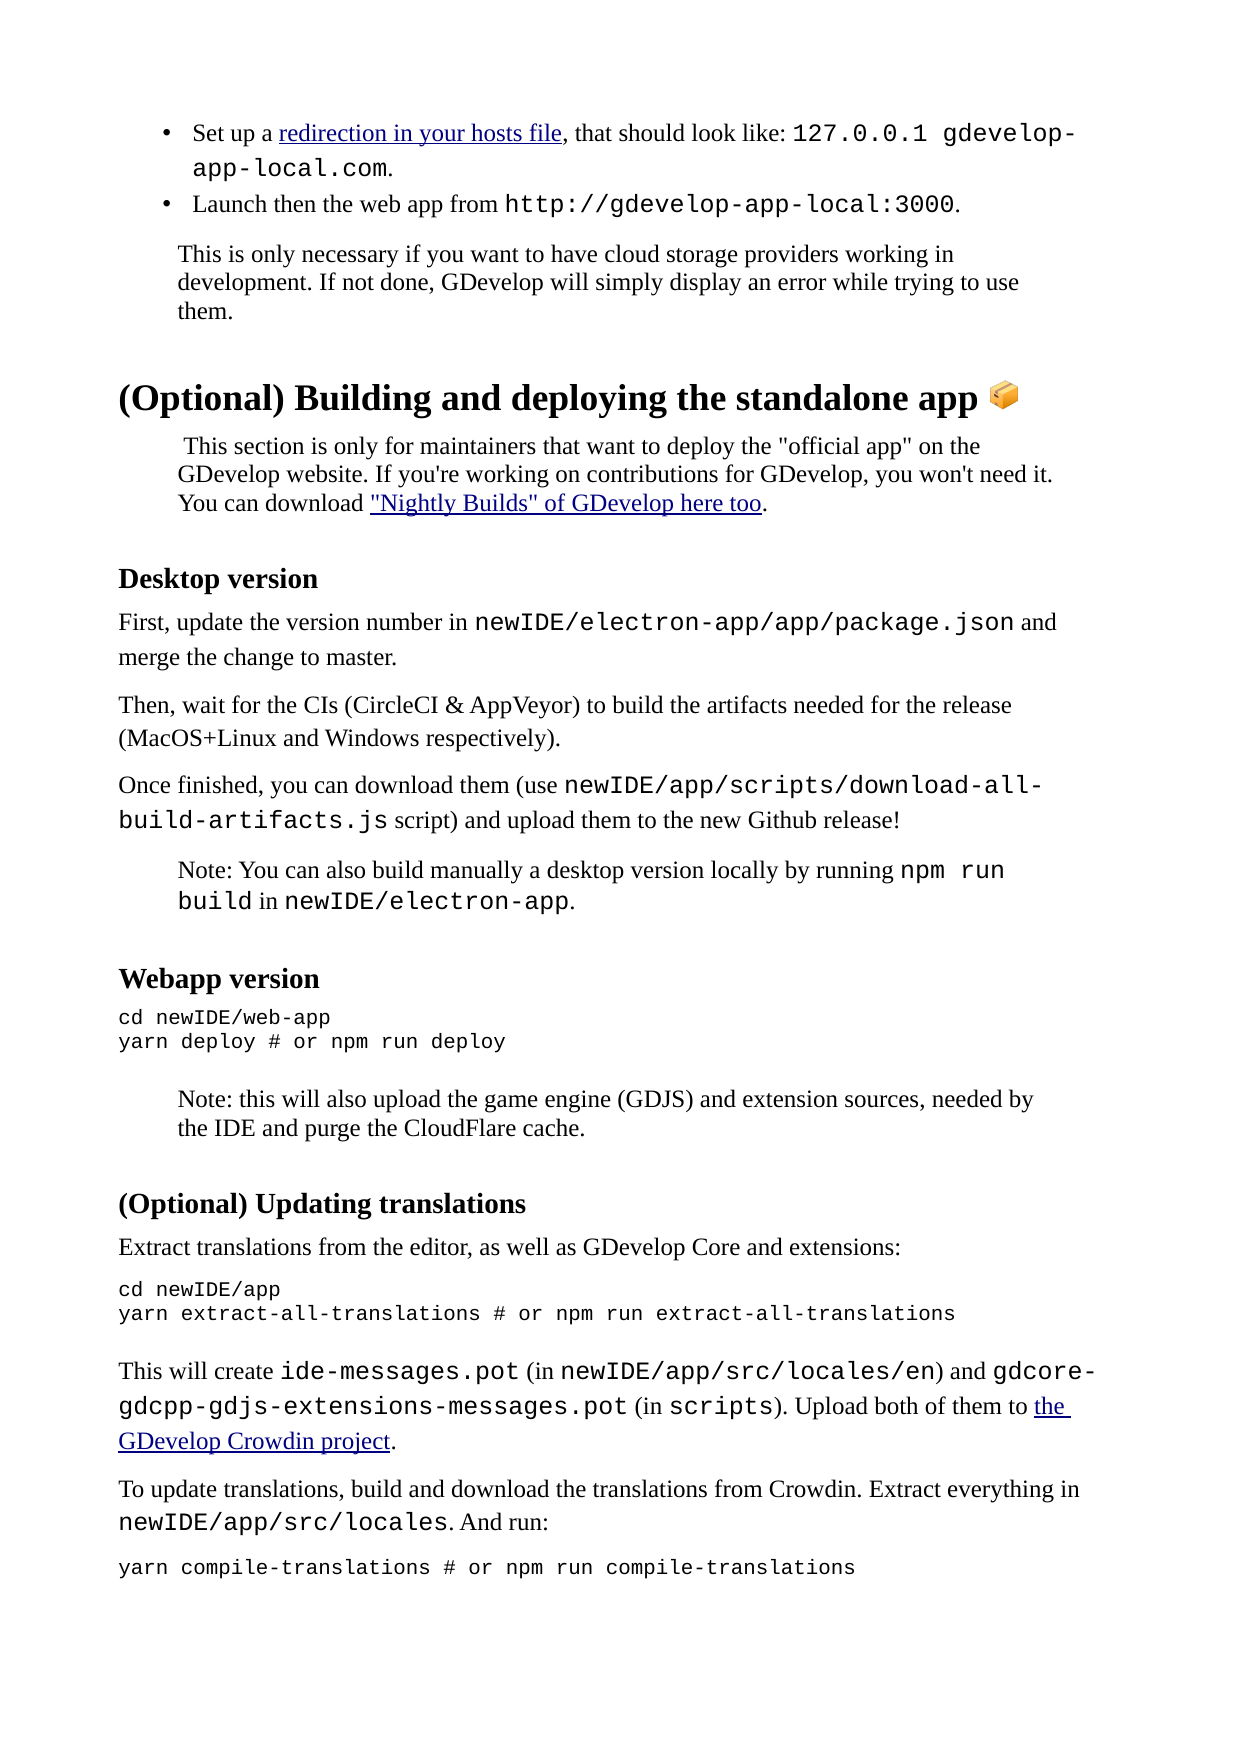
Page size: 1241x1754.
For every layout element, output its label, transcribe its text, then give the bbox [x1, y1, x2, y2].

picture [988, 378, 1020, 411]
subtitle Desktop version [118, 561, 1122, 595]
text This section is only for maintainers that want to deploy the "official app" on the GDevelop website. If you're working on contributions for GDevelop, you won't need it. You can download "Nightly Builds" of GDevelop here too. [177, 431, 1063, 517]
text Note: You can also build manually a desktop version locally by running npm run build in newIDE/electron-app. [177, 856, 1063, 917]
text Extract translations from the editor, as well as GDevelop Core and extensions: [118, 1232, 1122, 1261]
list Set up a redirection in your hosts file, that should look like: 127.0.0.1 gdevelop-app-local.com. [162, 118, 1122, 184]
text cd newIDE/web-app [118, 1007, 1122, 1031]
subtitle Webapp version [118, 961, 1122, 995]
text First, update the version number in newIDE/electron-app/app/package.json and merge the change to master. [118, 607, 1122, 671]
text To update translations, build and download the translations from Crowdin. Extract everything in newIDE/app/src/locales. And run: [118, 1474, 1122, 1538]
text cd newIDE/app [118, 1279, 1122, 1303]
text This will create ide-messages.pot (in newIDE/app/src/locales/en) and gdcore-gdcpp-gdjs-extensions-messages.pot (in scripts). Upload both of them to the GDevelop Crowdin project. [118, 1356, 1122, 1455]
text Note: this will also upload the game engine (GDJS) and extension sources, needed by the IDE and purge the CloudFlare cache. [177, 1084, 1063, 1142]
subtitle (Optional) Building and deploying the standalone app [118, 375, 1122, 418]
text yarn compile-translations # or npm run compile-translations [118, 1557, 1122, 1581]
text yarn extract-all-translations # or npm run extract-all-translations [118, 1303, 1122, 1327]
text Then, wait for the CIs (CircleCI & AppVeyor) to build the artifacts needed for the release (MacOS+Linux and Windows respectively). [118, 690, 1122, 752]
list Launch then the web app from http://gdevelop-app-local:3000. [162, 189, 1122, 219]
subtitle (Optional) Updating translations [118, 1186, 1122, 1219]
text Once finished, you can download them (use newIDE/app/scripts/download-all-build-artifacts.js script) and upload them to the new Github release! [118, 771, 1122, 836]
text yarn deploy # or npm run deploy [118, 1031, 1122, 1055]
text This is only necessary if you want to have cloud storage providers working in development. If not done, GDevelop will simply display an error while trying to use them. [177, 239, 1063, 325]
